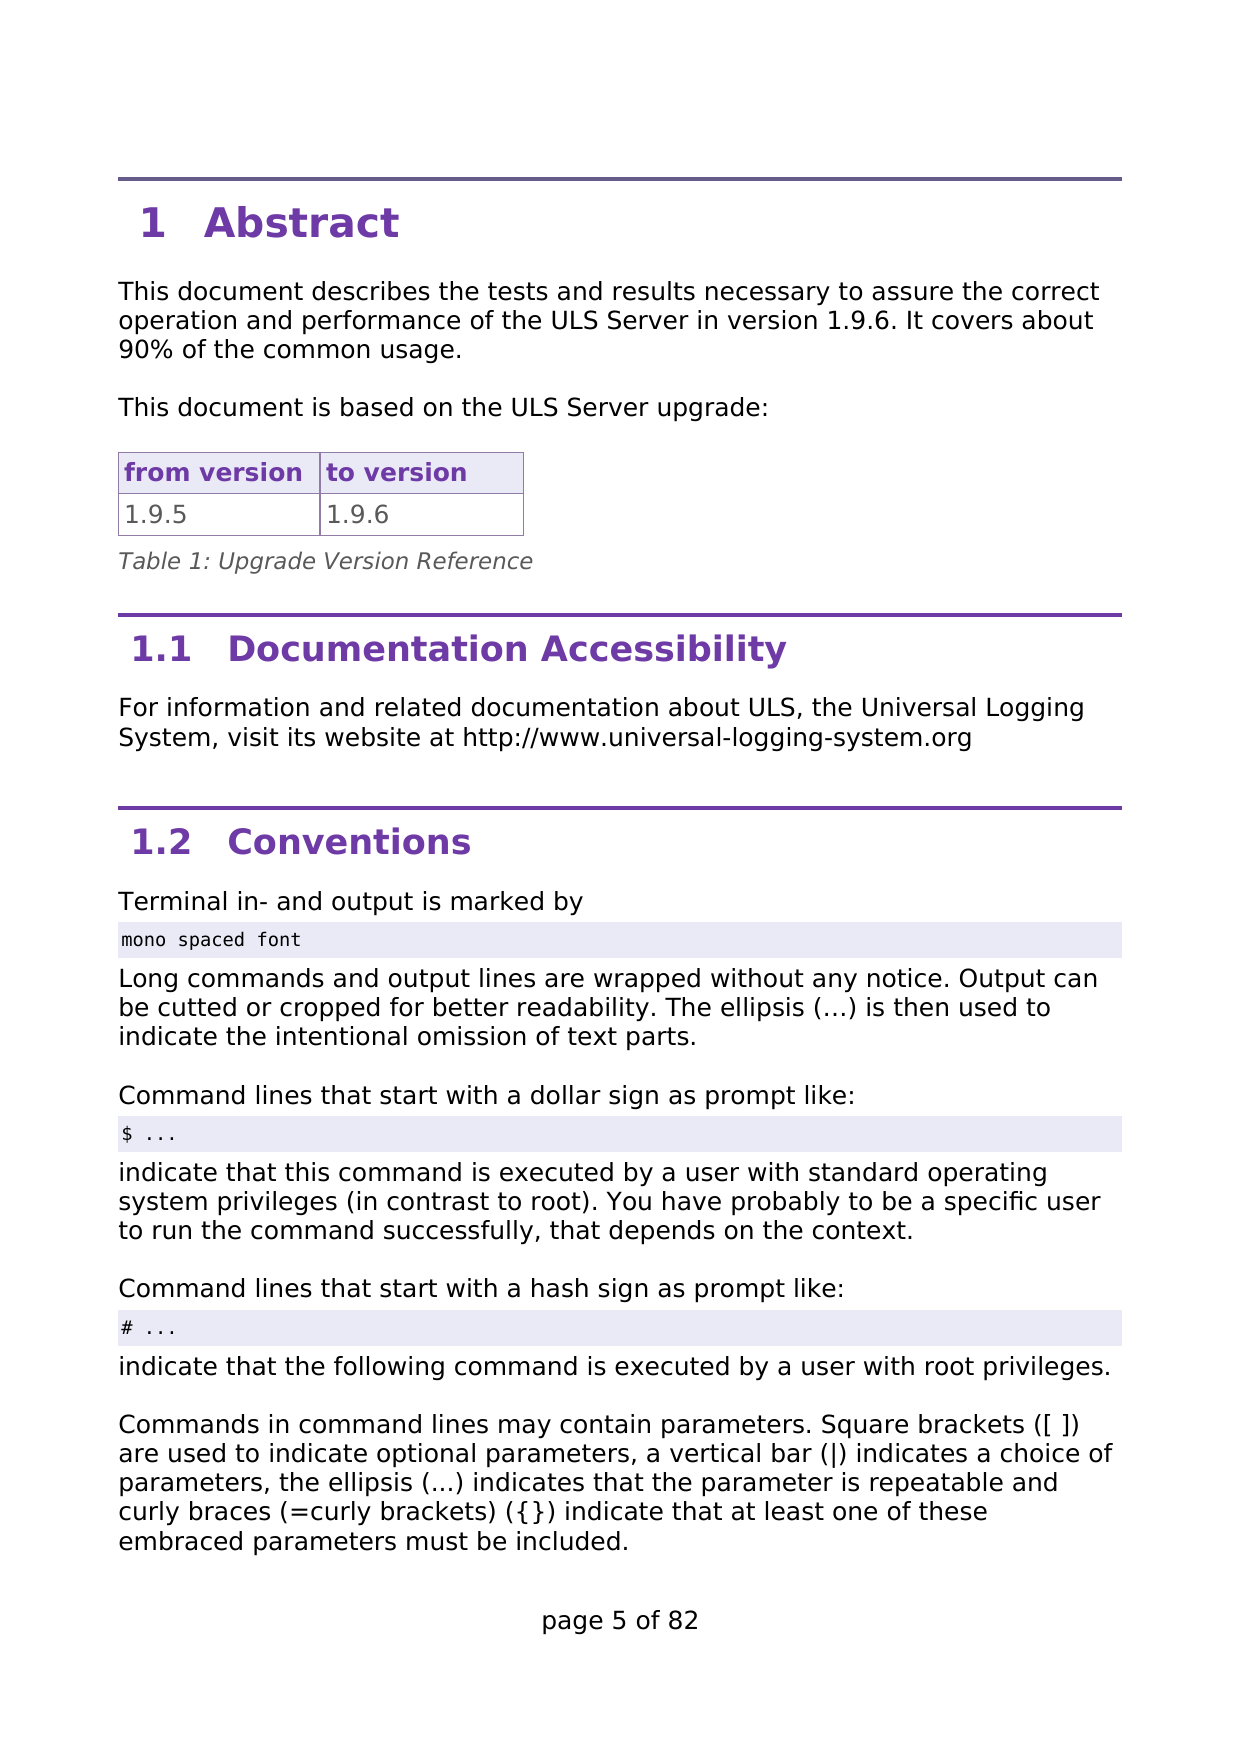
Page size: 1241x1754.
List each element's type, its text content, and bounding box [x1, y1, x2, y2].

text Terminal in- and output is marked by [118, 887, 1122, 916]
table_header from version [119, 453, 319, 493]
text Long commands and output lines are wrapped without any notice. Output can be cutted or cropped for better readability. The ellipsis (…) is then used to indicate the intentional omission of text parts. [118, 964, 1122, 1052]
text Table 1: Upgrade Version Reference [118, 548, 1122, 575]
subtitle Abstract [118, 181, 1122, 264]
subtitle Documentation Accessibility [118, 617, 1122, 681]
text indicate that this command is executed by a user with standard operating system privileges (in contrast to root). You have probably to be a specific user to run the command successfully, that depends on the context. [118, 1158, 1122, 1245]
text Command lines that start with a dollar sign as prompt like: [118, 1081, 1122, 1110]
text Command lines that start with a hash sign as prompt like: [118, 1274, 1122, 1304]
text This document is based on the ULS Server upgrade: [118, 393, 1122, 422]
text mono spaced font [118, 926, 1122, 954]
table_cell 1.9.6 [321, 494, 523, 535]
text indicate that the following command is executed by a user with root privileges. [118, 1352, 1122, 1381]
table_cell 1.9.5 [119, 494, 319, 535]
table_header to version [321, 453, 523, 493]
text Commands in command lines may contain parameters. Square brackets ([ ]) are used to indicate optional parameters, a vertical bar (|) indicates a choice of parameters, the ellipsis (...) indicates that the parameter is repeatable and curly braces (=curly brackets) ({}) indicate that at least one of these embraced parameters must be included. [118, 1410, 1122, 1556]
text For information and related documentation about ULS, the Universal Logging System, visit its website at http://www.universal-logging-system.org [118, 694, 1122, 752]
text # ... [118, 1314, 1122, 1342]
text $ ... [118, 1120, 1122, 1148]
text This document describes the tests and results necessary to assure the correct operation and performance of the ULS Server in version 1.9.6. It covers about 90% of the common usage. [118, 277, 1122, 364]
subtitle Conventions [118, 810, 1122, 874]
